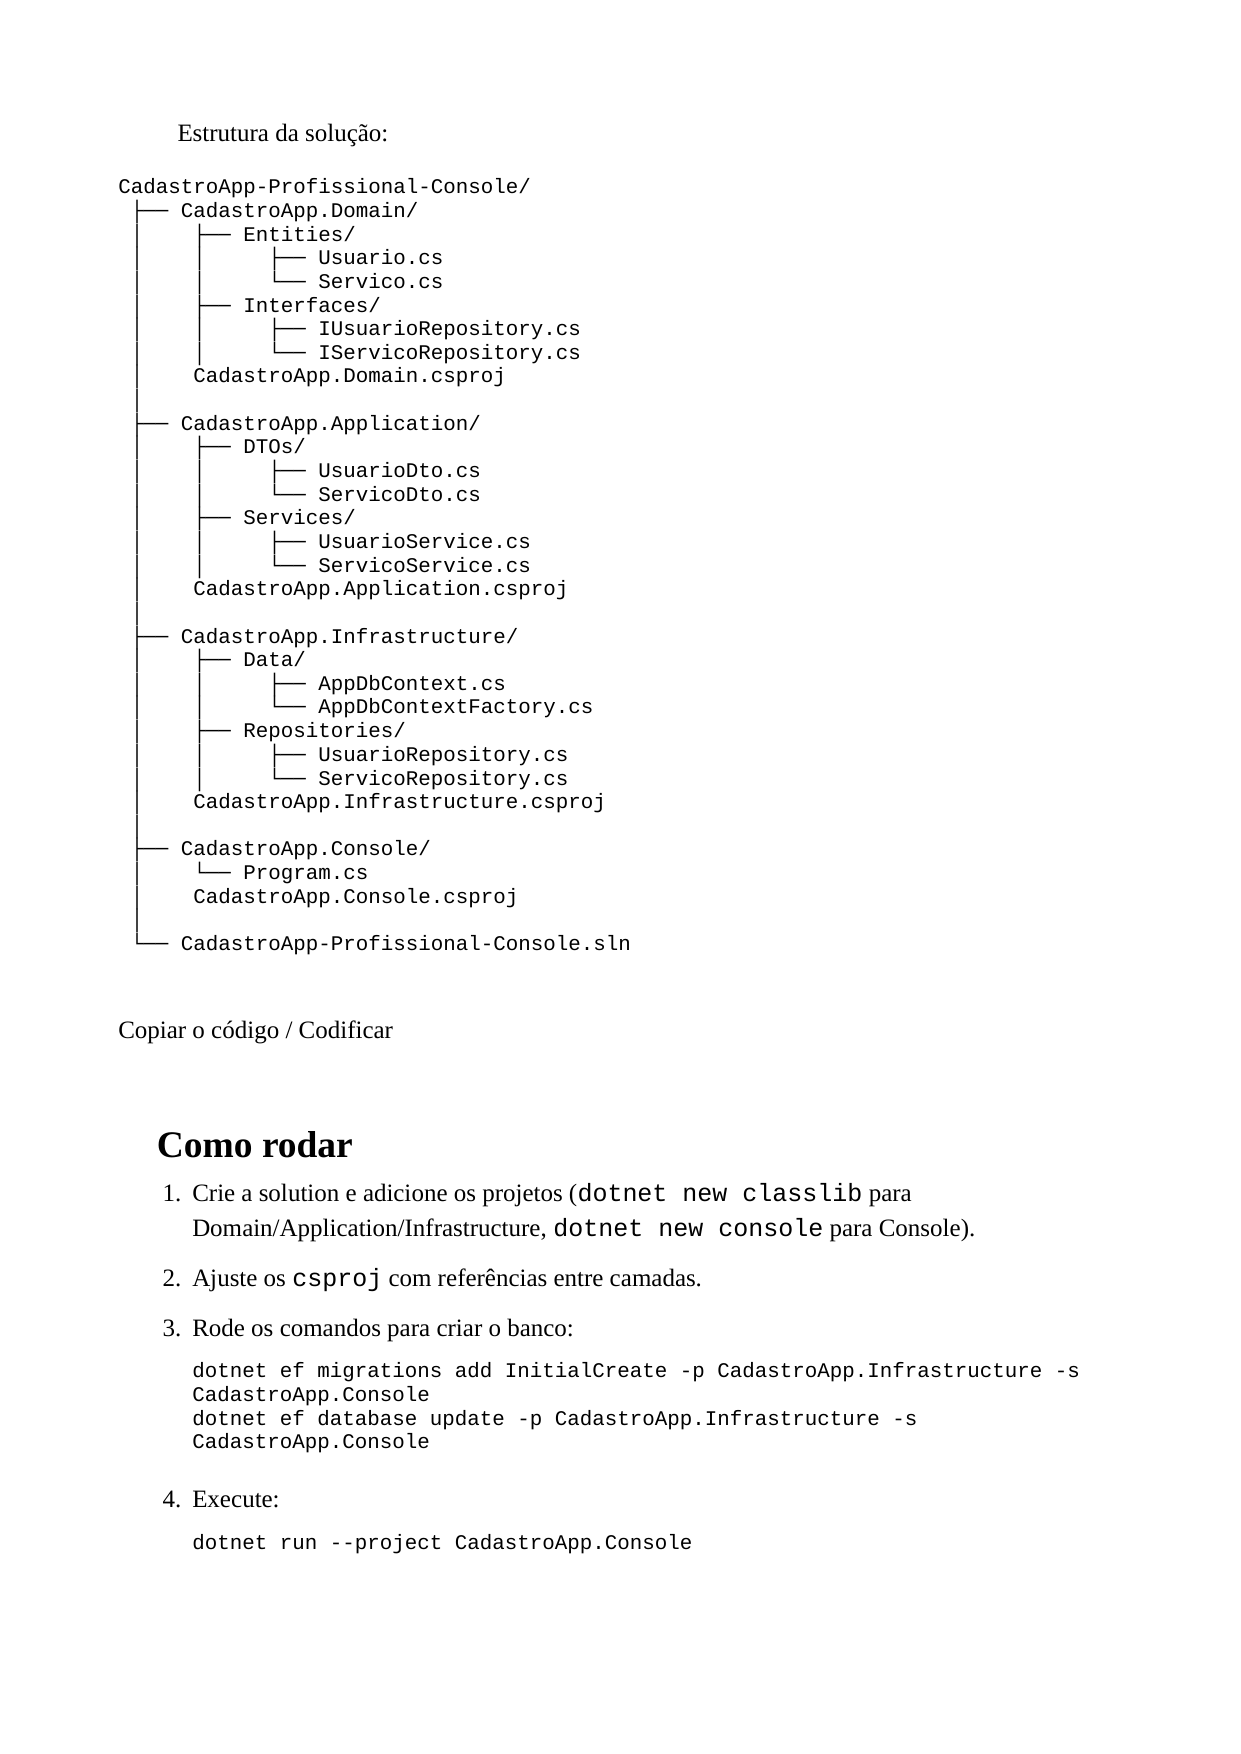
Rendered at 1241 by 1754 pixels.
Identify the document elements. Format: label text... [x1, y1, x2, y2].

text Copiar o código / Codificar [118, 1015, 1122, 1044]
text │ │ └── ServicoDto.cs [137, 484, 199, 507]
text │ ├── Entities/ [137, 224, 199, 247]
text ├── CadastroApp.Application/ [137, 413, 1122, 436]
list Rode os comandos para criar o banco: [162, 1313, 1122, 1341]
text │ ├── Entities/ [118, 224, 136, 247]
text │ │ └── ServicoDto.cs [200, 484, 1122, 507]
text │ CadastroApp.Infrastructure.csproj [118, 791, 1122, 815]
text │ │ └── Servico.cs [118, 271, 136, 294]
text │ └── Program.cs [118, 862, 1122, 886]
text │ │ ├── AppDbContext.cs [200, 673, 274, 697]
text │ │ ├── UsuarioRepository.cs [275, 744, 1122, 767]
text │ CadastroApp.Domain.csproj [118, 366, 1122, 389]
text │ │ ├── UsuarioService.cs [118, 531, 1122, 555]
text │ │ └── Servico.cs [200, 271, 1122, 294]
list dotnet ef migrations add InitialCreate -p CadastroApp.Infrastructure -s CadastroApp.Console [162, 1360, 1122, 1408]
text │ CadastroApp.Console.csproj [137, 886, 1122, 909]
list dotnet run --project CadastroApp.Console [162, 1532, 1122, 1556]
text │ │ └── AppDbContextFactory.cs [118, 697, 1122, 720]
list Crie a solution e adicione os projetos (dotnet new classlib para Domain/Application/Infrastructure, dotnet new console para Console). [162, 1178, 1122, 1243]
text │ │ ├── IUsuarioRepository.cs [118, 318, 1122, 342]
text │ │ └── ServicoService.cs [137, 555, 199, 578]
text │ ├── Data/ [118, 649, 1122, 673]
text │ │ └── ServicoService.cs [200, 555, 1122, 578]
text │ [118, 815, 136, 838]
text │ ├── Interfaces/ [118, 294, 1122, 318]
text │ │ ├── UsuarioRepository.cs [200, 744, 274, 767]
text │ [118, 909, 1122, 933]
text │ │ ├── AppDbContext.cs [137, 673, 199, 697]
text │ [137, 815, 1122, 838]
text CadastroApp-Profissional-Console/ [118, 176, 1122, 200]
text │ │ ├── Usuario.cs [118, 247, 1122, 271]
text │ │ ├── AppDbContext.cs [275, 673, 1122, 697]
text │ │ ├── UsuarioRepository.cs [137, 744, 199, 767]
text │ ├── Repositories/ [118, 720, 1122, 744]
text │ ├── DTOs/ [118, 436, 1122, 460]
text │ ├── Entities/ [200, 224, 1122, 247]
text │ │ └── Servico.cs [137, 271, 199, 294]
text │ ├── Services/ [118, 507, 1122, 531]
text └── CadastroApp-Profissional-Console.sln [118, 933, 1122, 957]
text │ [118, 602, 1122, 626]
text │ │ └── ServicoRepository.cs [118, 767, 1122, 791]
subtitle 🔹 Como rodar [118, 1122, 1122, 1165]
text │ [118, 389, 1122, 413]
text ├── CadastroApp.Console/ [118, 838, 1122, 862]
text │ │ ├── UsuarioDto.cs [118, 460, 1122, 484]
text Estrutura da solução: [177, 118, 1063, 147]
list dotnet ef database update -p CadastroApp.Infrastructure -s CadastroApp.Console [162, 1408, 1122, 1455]
text ├── CadastroApp.Infrastructure/ [137, 626, 1122, 649]
text ├── CadastroApp.Domain/ [118, 200, 1122, 224]
list Execute: [162, 1484, 1122, 1513]
text │ │ └── IServicoRepository.cs [137, 342, 1122, 366]
text │ CadastroApp.Application.csproj [118, 578, 1122, 602]
list Ajuste os csproj com referências entre camadas. [162, 1263, 1122, 1293]
